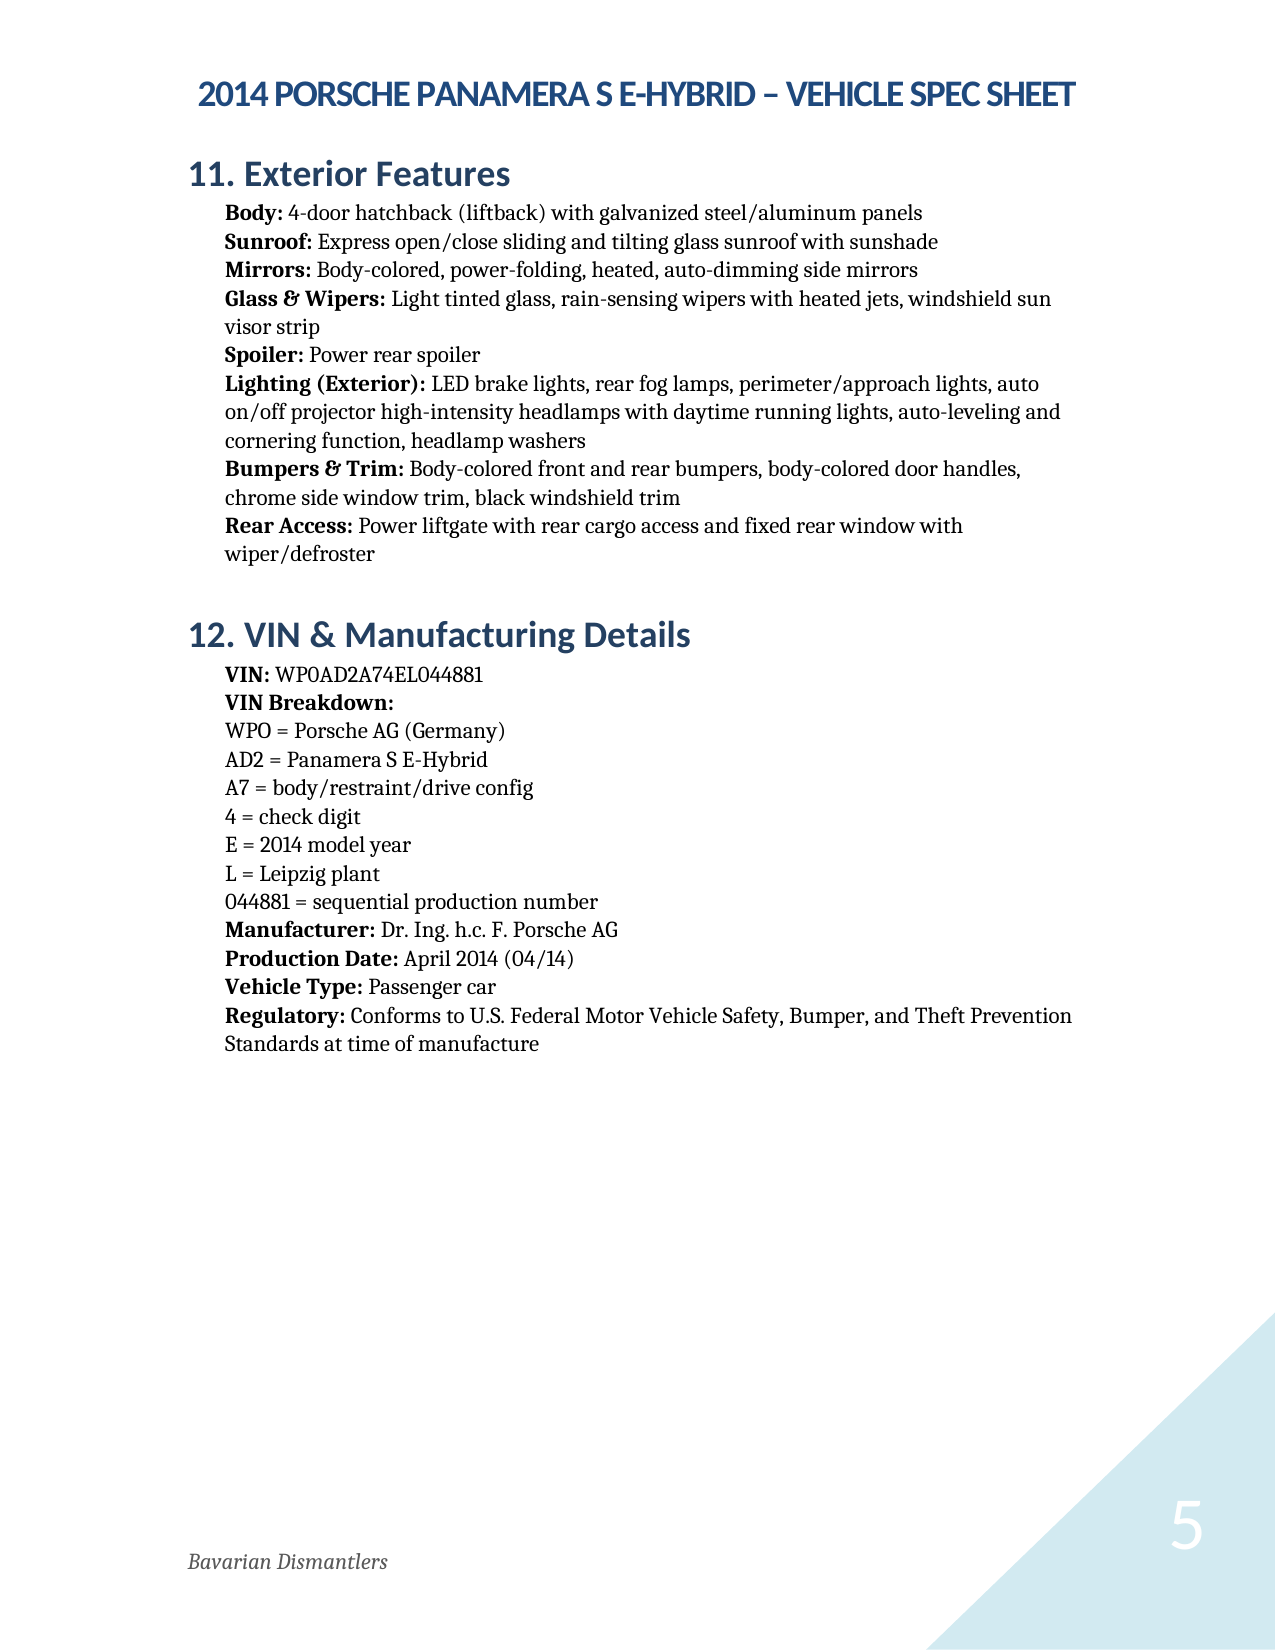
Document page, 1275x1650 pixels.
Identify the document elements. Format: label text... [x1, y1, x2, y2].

text Bumpers & Trim: Body-colored front and rear bumpers, body-colored door handles, chrome side window trim, black windshield trim [225, 456, 1087, 511]
text WPO = Porsche AG (Germany) [225, 718, 1087, 744]
text Lighting (Exterior): LED brake lights, rear fog lamps, perimeter/approach lights, auto on/off projector high-intensity headlamps with daytime running lights, auto-leveling and cornering function, headlamp washers [225, 371, 1087, 454]
text Vehicle Type: Passenger car [225, 974, 1087, 1001]
text Manufacturer: Dr. Ing. h.c. F. Porsche AG [225, 917, 1087, 944]
text Sunroof: Express open/close sliding and tilting glass sunroof with sunshade [225, 228, 1087, 255]
subtitle 12. VIN & Manufacturing Details [187, 611, 1087, 657]
text AD2 = Panamera S E-Hybrid [225, 747, 1087, 773]
text Glass & Wipers: Light tinted glass, rain-sensing wipers with heated jets, windshield sun visor strip [225, 285, 1087, 340]
text A7 = body/restraint/drive config [225, 775, 1087, 801]
text Production Date: April 2014 (04/14) [225, 946, 1087, 972]
text Regulatory: Conforms to U.S. Federal Motor Vehicle Safety, Bumper, and Theft Prevention Standards at time of manufacture [225, 1003, 1087, 1057]
text 044881 = sequential production number [225, 889, 1087, 915]
text VIN: WP0AD2A74EL044881 [225, 661, 1087, 688]
text L = Leipzig plant [225, 860, 1087, 887]
text Body: 4-door hatchback (liftback) with galvanized steel/aluminum panels [225, 200, 1087, 226]
text Spoiler: Power rear spoiler [225, 342, 1087, 368]
subtitle 11. Exterior Features [187, 150, 1087, 196]
text Rear Access: Power liftgate with rear cargo access and fixed rear window with wiper/defroster [225, 513, 1087, 568]
text 4 = check digit [225, 803, 1087, 830]
text Mirrors: Body-colored, power-folding, heated, auto-dimming side mirrors [225, 257, 1087, 283]
text E = 2014 model year [225, 832, 1087, 858]
text VIN Breakdown: [225, 690, 1087, 716]
